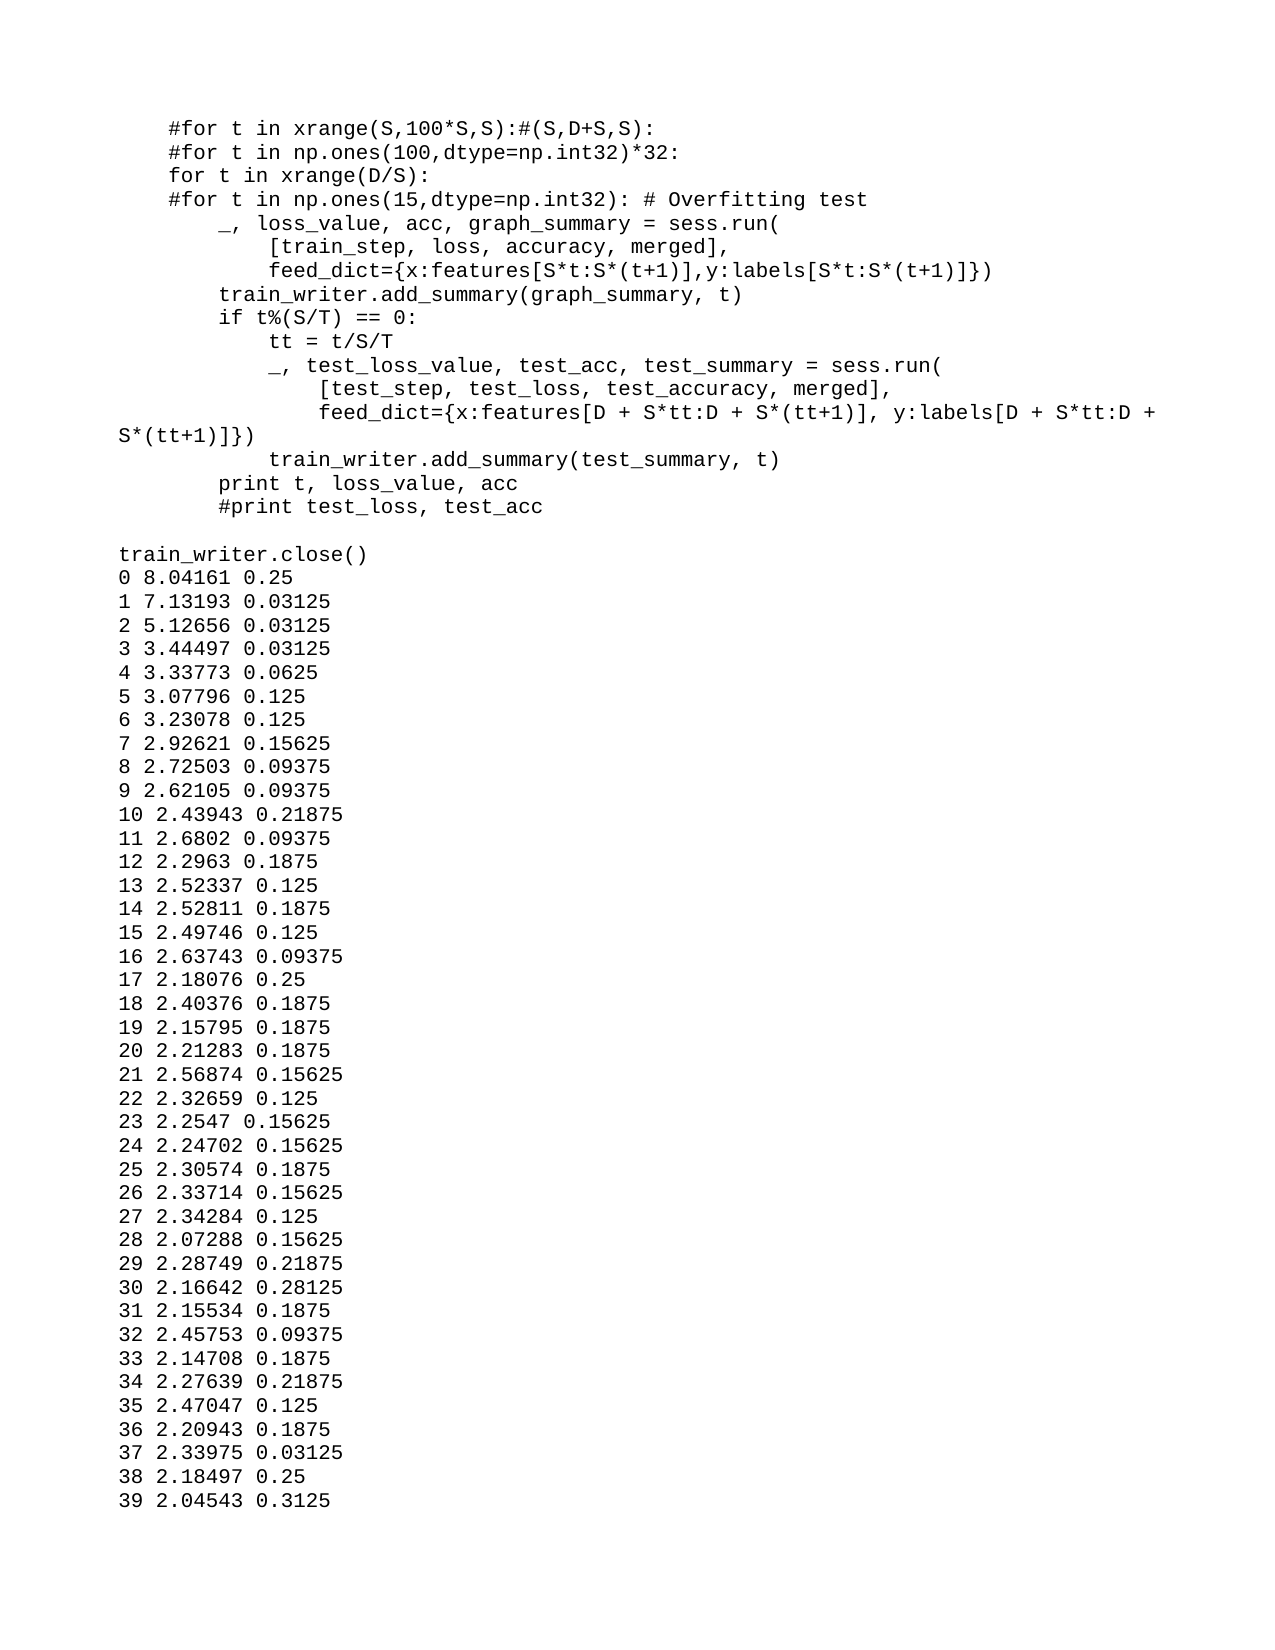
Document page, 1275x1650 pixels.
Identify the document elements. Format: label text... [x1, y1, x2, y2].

text 5 3.07796 0.125 [118, 686, 1157, 709]
text 7 2.92621 0.15625 [118, 733, 1157, 757]
text 36 2.20943 0.1875 [118, 1419, 1157, 1442]
text 30 2.16642 0.28125 [118, 1277, 1157, 1300]
text 26 2.33714 0.15625 [118, 1182, 1157, 1206]
text 35 2.47047 0.125 [118, 1395, 1157, 1419]
text 0 8.04161 0.25 [118, 567, 1157, 591]
text 10 2.43943 0.21875 [118, 804, 1157, 827]
text #for t in xrange(S,100*S,S):#(S,D+S,S): [118, 118, 1157, 142]
text #for t in np.ones(100,dtype=np.int32)*32: [118, 142, 1157, 165]
text [test_step, test_loss, test_accuracy, merged], [118, 378, 1157, 402]
text 33 2.14708 0.1875 [118, 1348, 1157, 1371]
text #for t in np.ones(15,dtype=np.int32): # Overfitting test [118, 189, 1157, 213]
text 39 2.04543 0.3125 [118, 1489, 1157, 1513]
text 4 3.33773 0.0625 [118, 662, 1157, 686]
text 8 2.72503 0.09375 [118, 757, 1157, 780]
text 16 2.63743 0.09375 [118, 946, 1157, 969]
text 20 2.21283 0.1875 [118, 1040, 1157, 1064]
text 32 2.45753 0.09375 [118, 1324, 1157, 1348]
text train_writer.add_summary(test_summary, t) [118, 449, 1157, 473]
text if t%(S/T) == 0: [118, 307, 1157, 331]
text 17 2.18076 0.25 [118, 969, 1157, 993]
text 21 2.56874 0.15625 [118, 1064, 1157, 1088]
text 6 3.23078 0.125 [118, 709, 1157, 733]
text 29 2.28749 0.21875 [118, 1253, 1157, 1277]
text feed_dict={x:features[D + S*tt:D + S*(tt+1)], y:labels[D + S*tt:D + S*(tt+1)]}) [118, 402, 1157, 449]
text 28 2.07288 0.15625 [118, 1229, 1157, 1253]
text _, test_loss_value, test_acc, test_summary = sess.run( [118, 354, 1157, 378]
text 11 2.6802 0.09375 [118, 827, 1157, 851]
text 1 7.13193 0.03125 [118, 591, 1157, 615]
text 23 2.2547 0.15625 [118, 1111, 1157, 1135]
text [train_step, loss, accuracy, merged], [118, 236, 1157, 260]
text _, loss_value, acc, graph_summary = sess.run( [118, 213, 1157, 236]
text 14 2.52811 0.1875 [118, 898, 1157, 922]
text 12 2.2963 0.1875 [118, 851, 1157, 875]
text feed_dict={x:features[S*t:S*(t+1)],y:labels[S*t:S*(t+1)]}) [118, 260, 1157, 284]
text tt = t/S/T [118, 331, 1157, 354]
text 3 3.44497 0.03125 [118, 638, 1157, 662]
text 19 2.15795 0.1875 [118, 1017, 1157, 1040]
text 34 2.27639 0.21875 [118, 1371, 1157, 1395]
text 18 2.40376 0.1875 [118, 993, 1157, 1017]
text 38 2.18497 0.25 [118, 1466, 1157, 1489]
text 15 2.49746 0.125 [118, 922, 1157, 946]
text train_writer.add_summary(graph_summary, t) [118, 284, 1157, 307]
text 22 2.32659 0.125 [118, 1088, 1157, 1111]
text 25 2.30574 0.1875 [118, 1158, 1157, 1182]
text print t, loss_value, acc [118, 473, 1157, 496]
text train_writer.close() [118, 544, 1157, 567]
text for t in xrange(D/S): [118, 165, 1157, 189]
text 31 2.15534 0.1875 [118, 1300, 1157, 1324]
text 13 2.52337 0.125 [118, 875, 1157, 898]
text 37 2.33975 0.03125 [118, 1442, 1157, 1466]
text #print test_loss, test_acc [118, 496, 1157, 520]
text 24 2.24702 0.15625 [118, 1135, 1157, 1158]
text 2 5.12656 0.03125 [118, 615, 1157, 638]
text 27 2.34284 0.125 [118, 1206, 1157, 1229]
text 9 2.62105 0.09375 [118, 780, 1157, 804]
